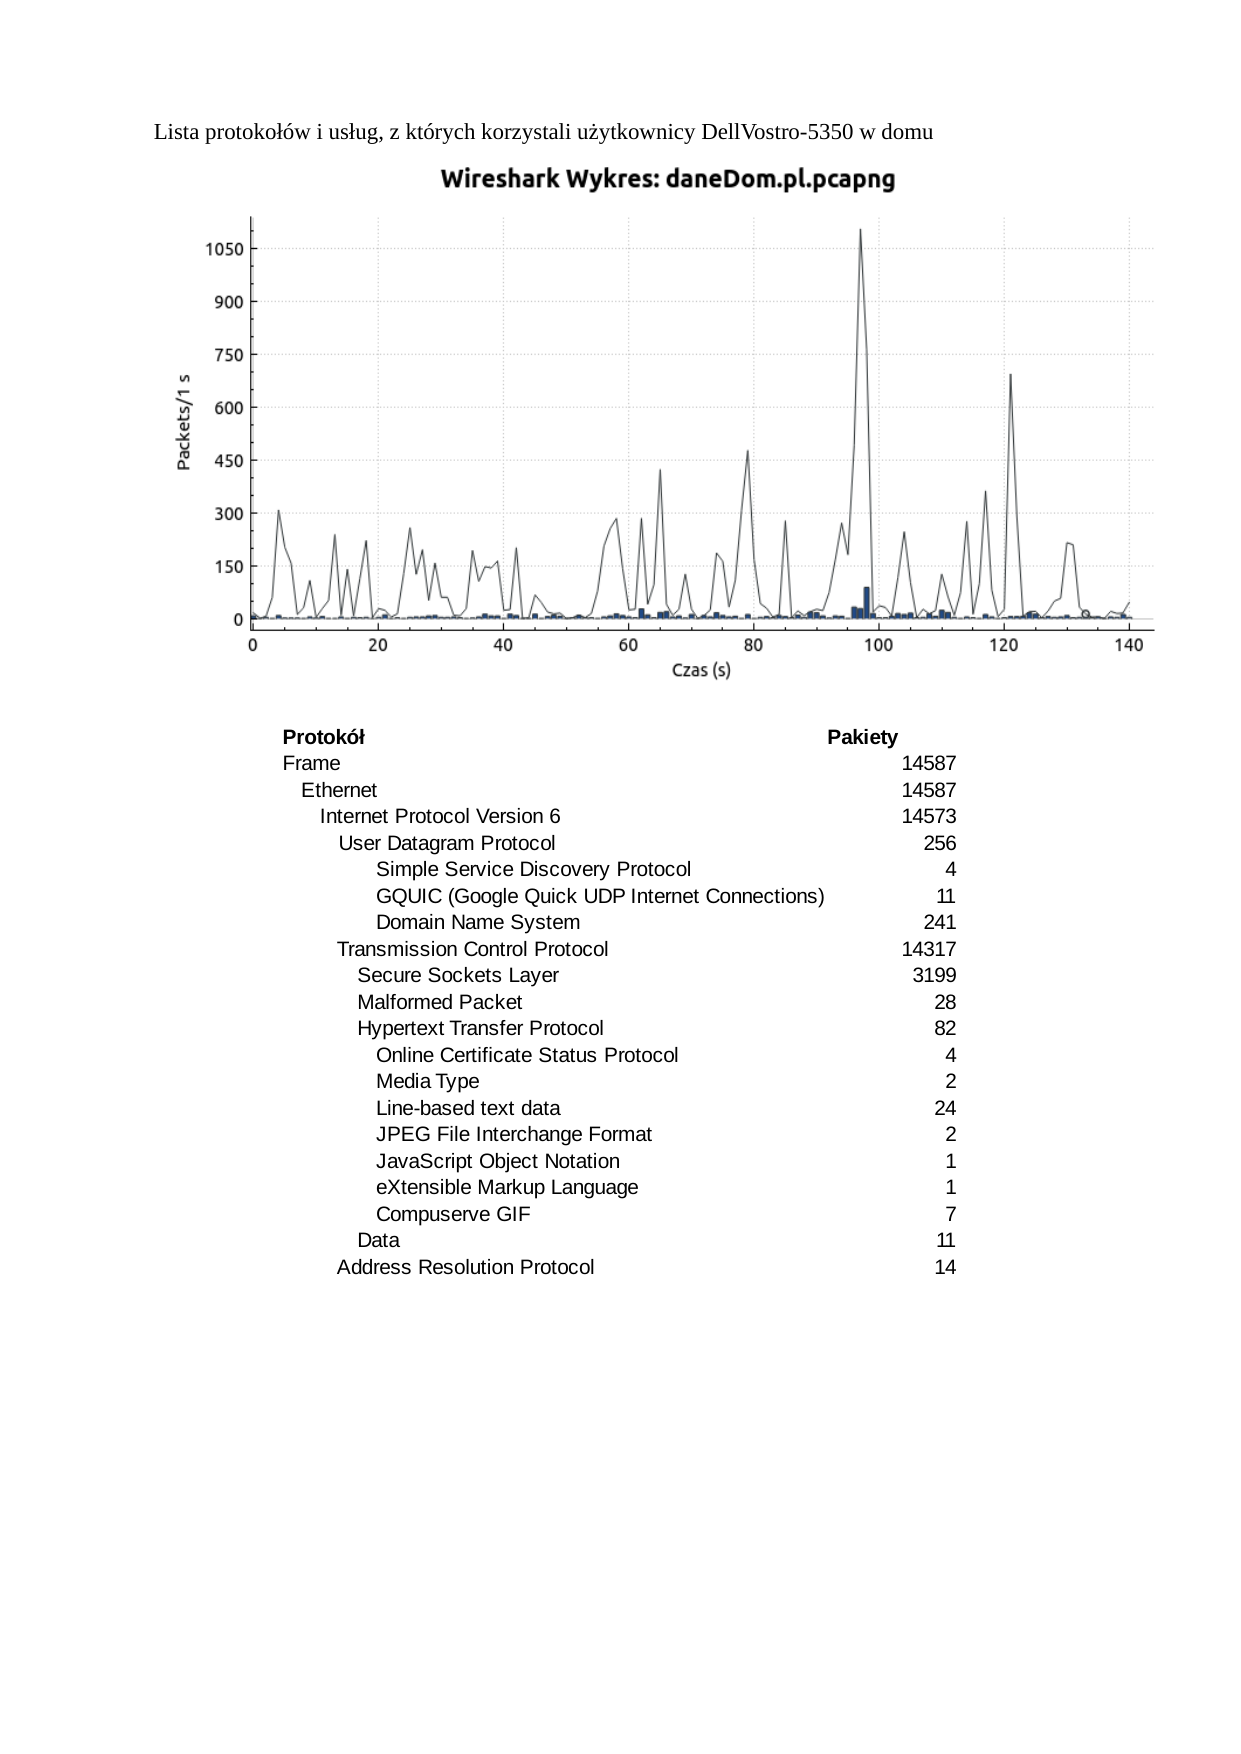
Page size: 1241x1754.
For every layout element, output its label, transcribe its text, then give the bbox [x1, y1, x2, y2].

picture [166, 156, 1171, 689]
list Lista protokołów i usług, z których korzystali użytkownicy DellVostro-5350 w domu [153, 118, 1123, 144]
